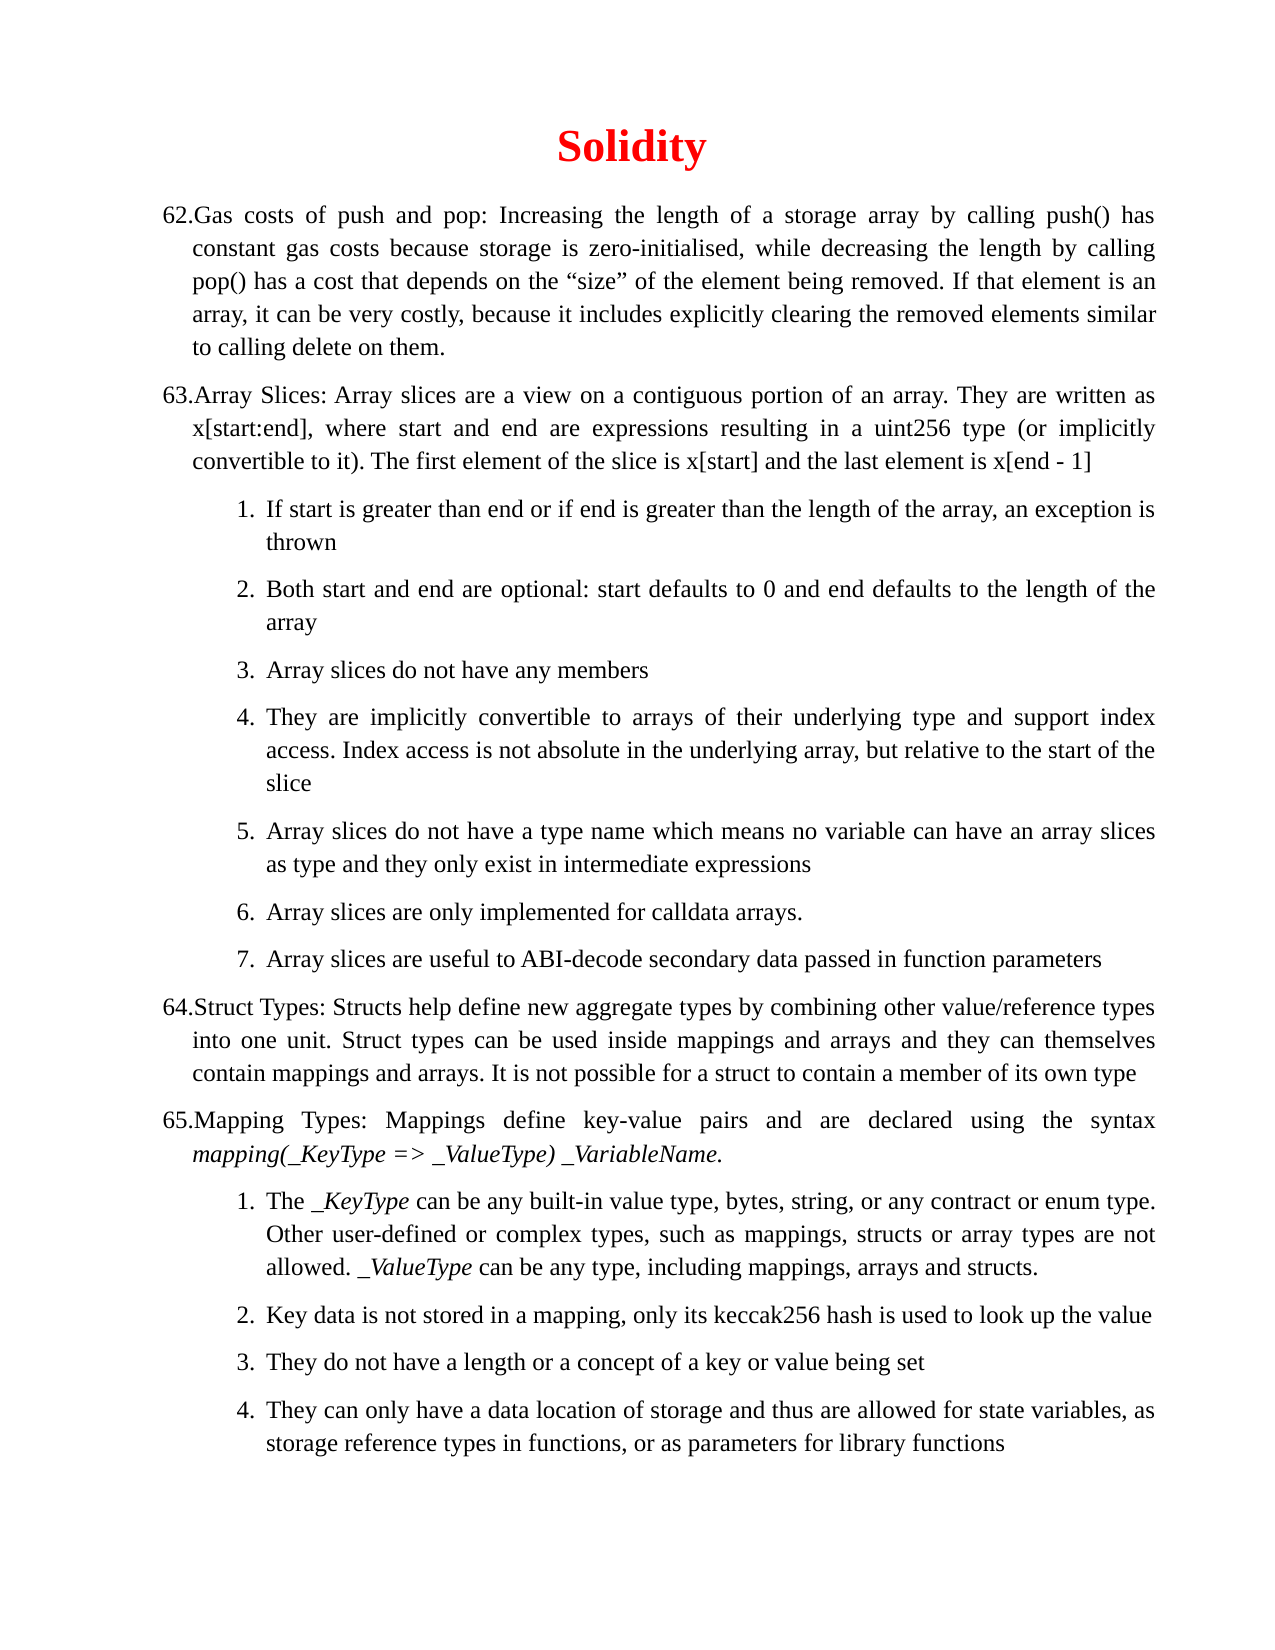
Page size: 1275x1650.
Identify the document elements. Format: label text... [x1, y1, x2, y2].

list Struct Types: Structs help define new aggregate types by combining other value/reference types into one unit. Struct types can be used inside mappings and arrays and they can themselves contain mappings and arrays. It is not possible for a struct to contain a member of its own type [162, 992, 1157, 1087]
list If start is greater than end or if end is greater than the length of the array, an exception is thrown [236, 494, 1157, 555]
list Both start and end are optional: start defaults to 0 and end defaults to the length of the array [236, 574, 1157, 636]
list Mapping Types: Mappings define key-value pairs and are declared using the syntax mapping(_KeyType => _ValueType) _VariableName. [162, 1106, 1157, 1167]
list They do not have a length or a concept of a key or value being set [236, 1347, 1157, 1376]
list Gas costs of push and pop: Increasing the length of a storage array by calling push() has constant gas costs because storage is zero-initialised, while decreasing the length by calling pop() has a cost that depends on the “size” of the element being removed. If that element is an array, it can be very costly, because it includes explicitly clearing the removed elements similar to calling delete on them. [162, 200, 1157, 361]
list Array slices are only implemented for calldata arrays. [236, 897, 1157, 926]
list The _KeyType can be any built-in value type, bytes, string, or any contract or enum type. Other user-defined or complex types, such as mappings, structs or array types are not allowed. _ValueType can be any type, including mappings, arrays and structs. [236, 1186, 1157, 1281]
list Array Slices: Array slices are a view on a contiguous portion of an array. They are written as x[start:end], where start and end are expressions resulting in a uint256 type (or implicitly convertible to it). The first element of the slice is x[start] and the last element is x[end - 1] [162, 380, 1157, 475]
list Array slices do not have any members [236, 655, 1157, 684]
list Array slices are useful to ABI-decode secondary data passed in function parameters [236, 944, 1157, 973]
list Key data is not stored in a mapping, only its keccak256 hash is used to look up the value [236, 1300, 1157, 1329]
list They are implicitly convertible to arrays of their underlying type and support index access. Index access is not absolute in the underlying array, but relative to the start of the slice [236, 702, 1157, 797]
list Array slices do not have a type name which means no variable can have an array slices as type and they only exist in intermediate expressions [236, 816, 1157, 878]
list They can only have a data location of storage and thus are allowed for state variables, as storage reference types in functions, or as parameters for library functions [236, 1395, 1157, 1457]
